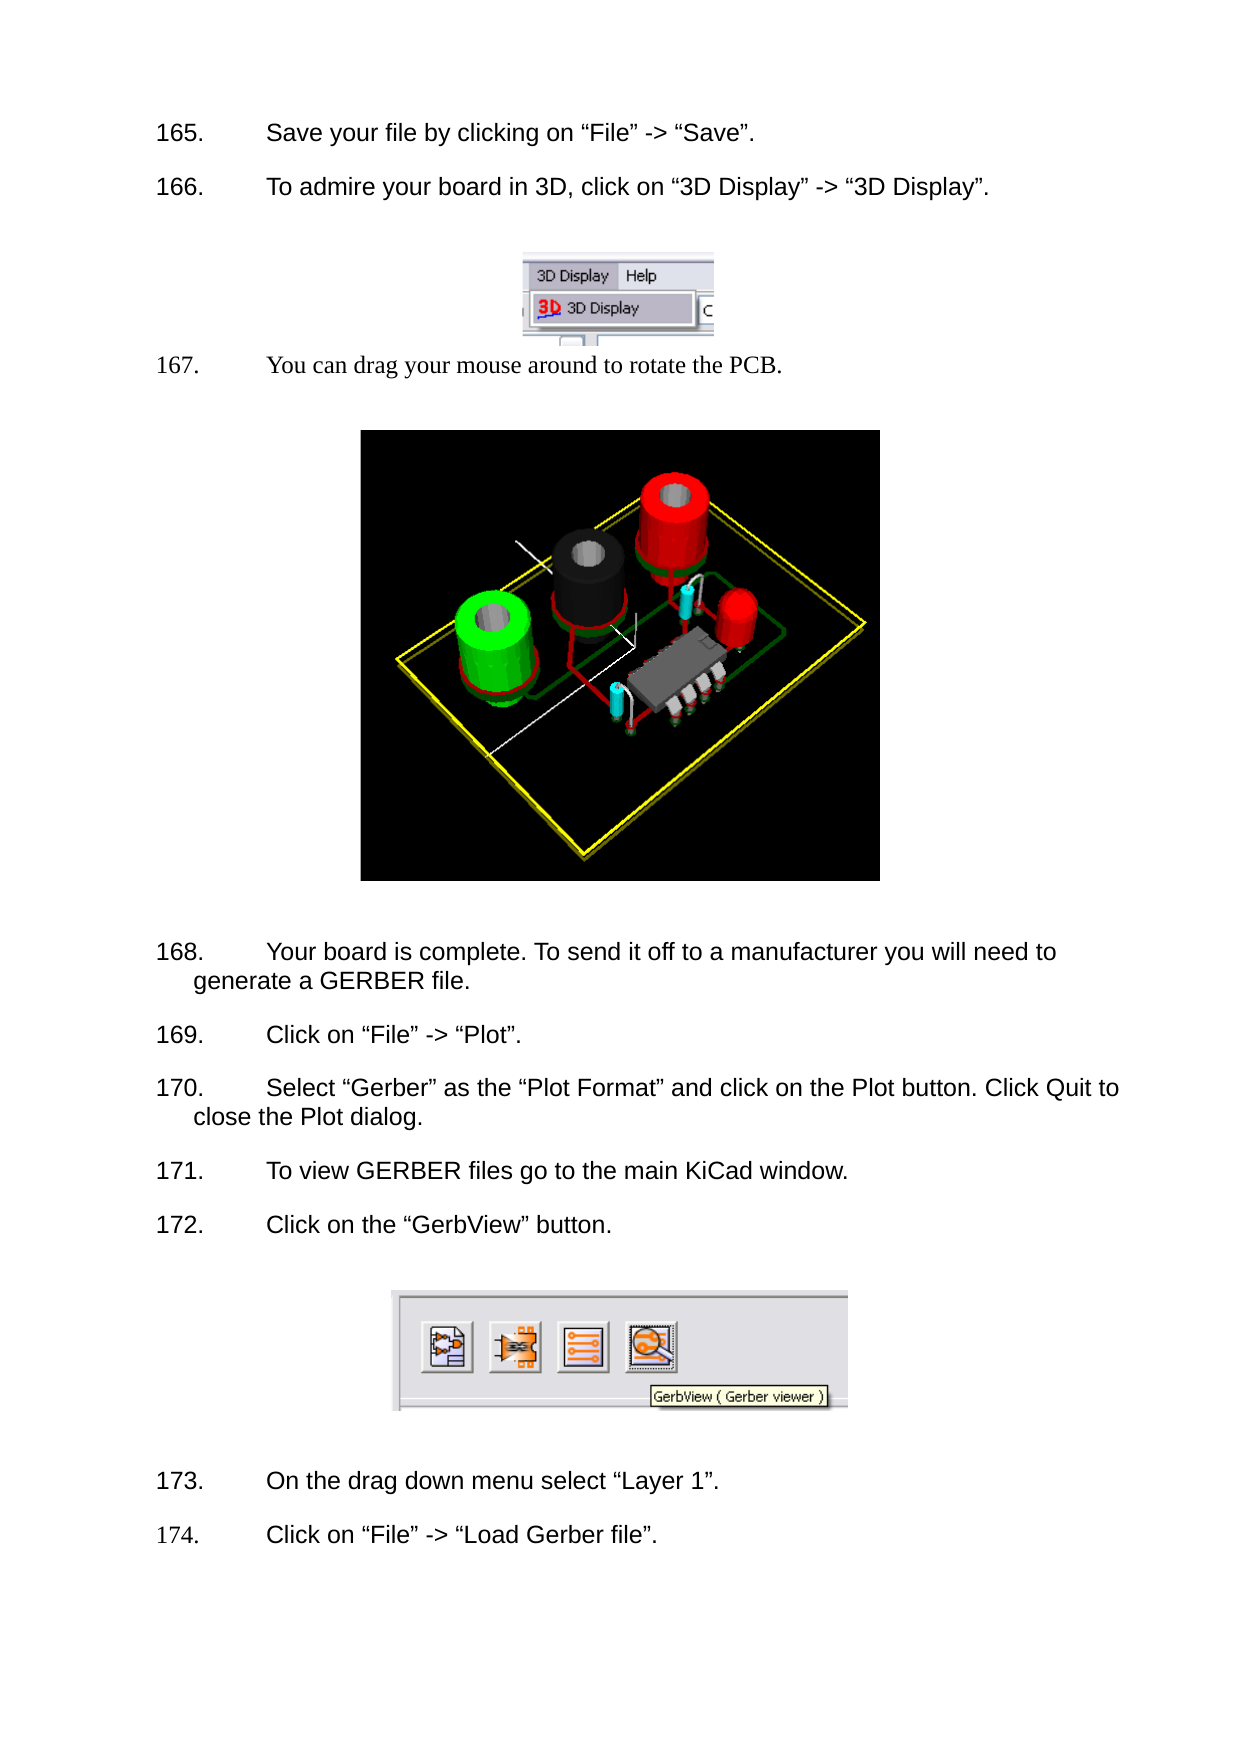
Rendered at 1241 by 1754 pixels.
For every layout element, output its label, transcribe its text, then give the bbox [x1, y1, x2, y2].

list On the drag down menu select “Layer 1”. [156, 1466, 1122, 1495]
list Click on the “GerbView” button. [156, 1210, 1122, 1238]
list Save your file by clicking on “File” -> “Save”. [156, 118, 1122, 147]
list To view GERBER files go to the main KiCad window. [156, 1156, 1122, 1185]
list Your board is complete. To send it off to a manufacturer you will need to generate a GERBER file. [156, 937, 1122, 995]
list Select “Gerber” as the “Plot Format” and click on the Plot button. Click Quit to close the Plot dialog. [156, 1073, 1122, 1131]
list To admire your board in 3D, click on “3D Display” -> “3D Display”. [156, 172, 1122, 201]
list Click on “File” -> “Plot”. [156, 1020, 1122, 1048]
list You can drag your mouse around to rotate the PCB. [156, 226, 1122, 379]
list Click on “File” -> “Load Gerber file”. [156, 1520, 1122, 1577]
